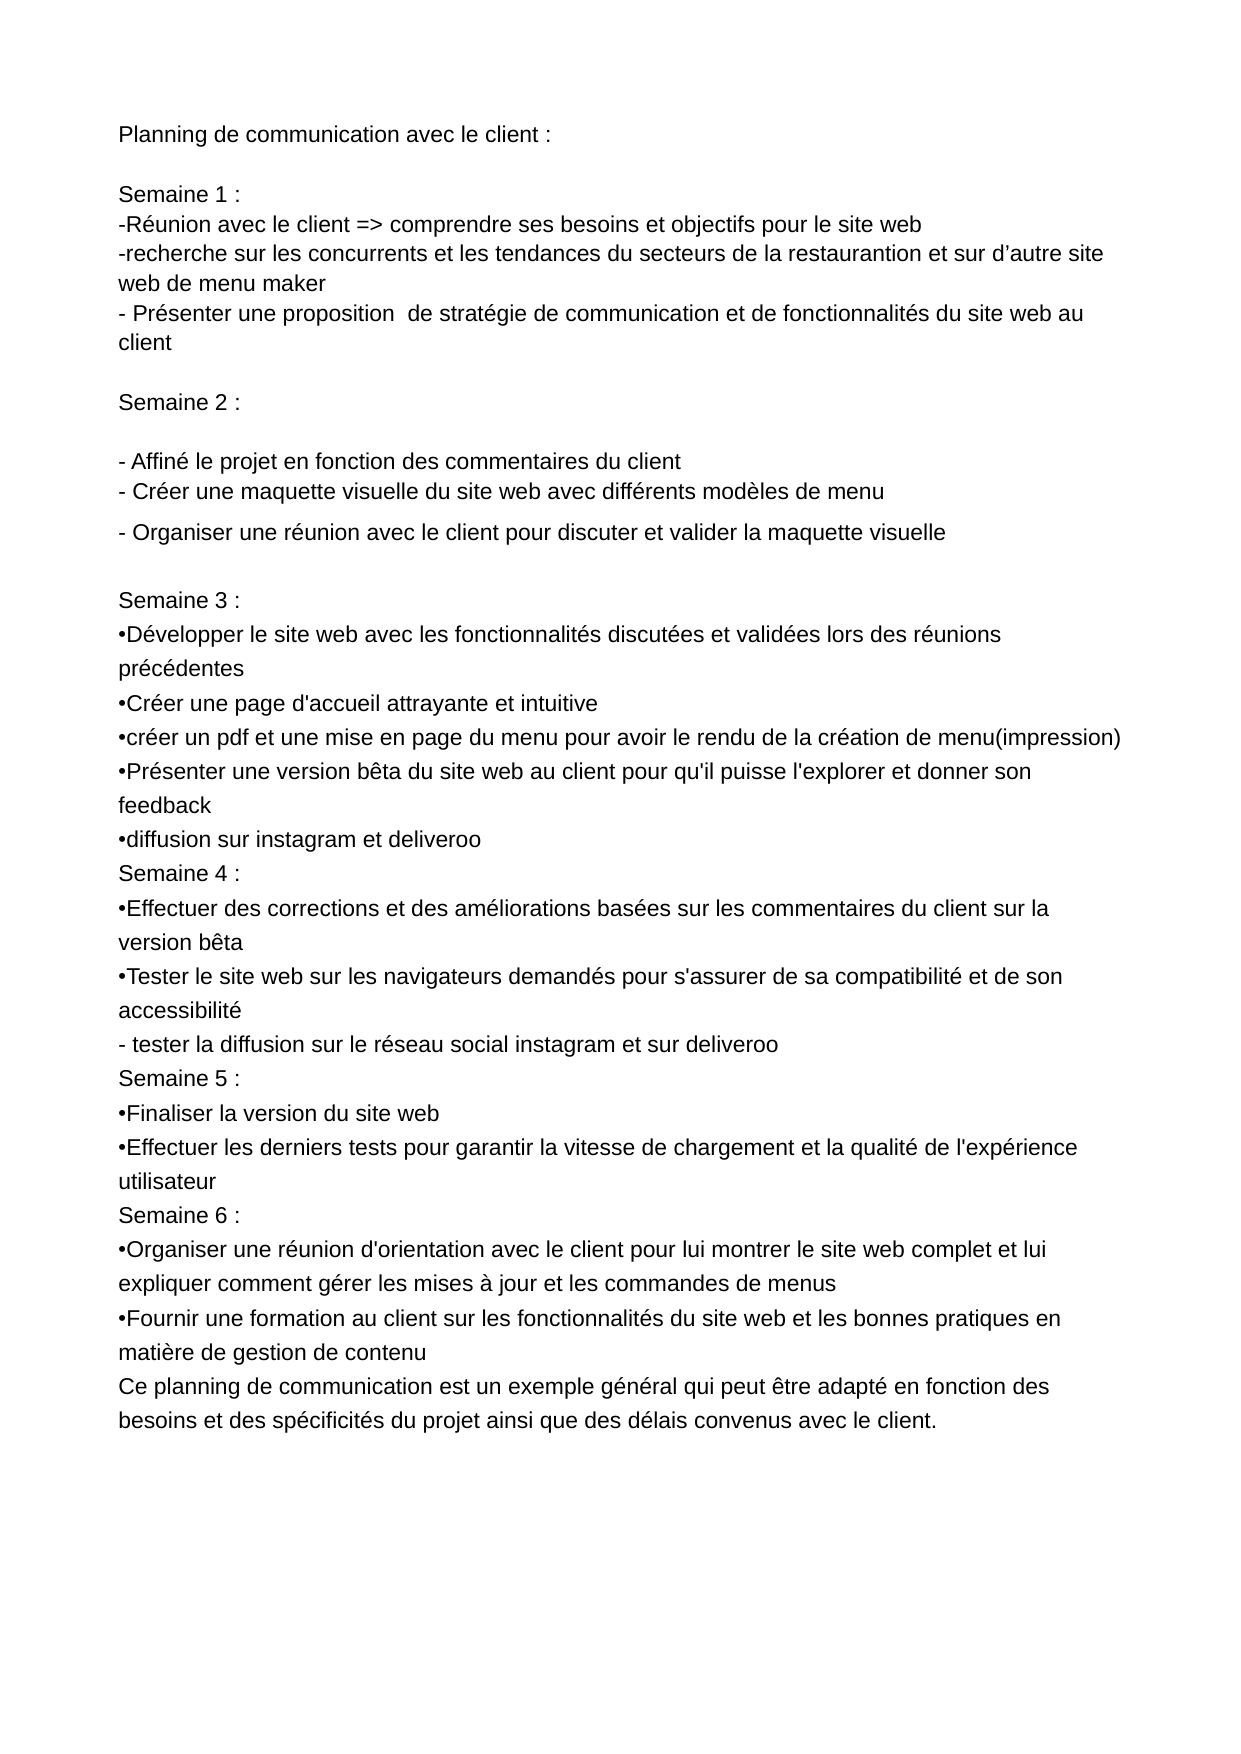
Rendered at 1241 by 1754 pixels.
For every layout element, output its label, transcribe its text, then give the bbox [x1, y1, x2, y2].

list - Organiser une réunion avec le client pour discuter et valider la maquette visuelle [118, 519, 1122, 545]
text Semaine 2 : [118, 385, 1122, 415]
text Semaine 6 : [118, 1202, 1122, 1228]
list diffusion sur instagram et deliveroo [118, 826, 1122, 852]
text Semaine 5 : [118, 1065, 1122, 1092]
text -recherche sur les concurrents et les tendances du secteurs de la restaurantion et sur d’autre site web de menu maker [118, 237, 1122, 296]
list Effectuer les derniers tests pour garantir la vitesse de chargement et la qualité de l'expérience utilisateur [118, 1134, 1122, 1194]
text Semaine 4 : [118, 860, 1122, 887]
list Tester le site web sur les navigateurs demandés pour s'assurer de sa compatibilité et de son accessibilité [118, 963, 1122, 1023]
text Planning de communication avec le client : [118, 118, 1122, 148]
list Effectuer des corrections et des améliorations basées sur les commentaires du client sur la version bêta [118, 894, 1122, 955]
list créer un pdf et une mise en page du menu pour avoir le rendu de la création de menu(impression) [118, 724, 1122, 750]
text -Réunion avec le client => comprendre ses besoins et objectifs pour le site web [118, 207, 1122, 237]
text - Présenter une proposition de stratégie de communication et de fonctionnalités du site web au client [118, 296, 1122, 356]
list Fournir une formation au client sur les fonctionnalités du site web et les bonnes pratiques en matière de gestion de contenu [118, 1304, 1122, 1365]
list Semaine 3 : [118, 587, 1122, 613]
list Développer le site web avec les fonctionnalités discutées et validées lors des réunions précédentes [118, 621, 1122, 682]
list - tester la diffusion sur le réseau social instagram et sur deliveroo [118, 1031, 1122, 1057]
text Ce planning de communication est un exemple général qui peut être adapté en fonction des besoins et des spécificités du projet ainsi que des délais convenus avec le client. [118, 1373, 1122, 1433]
list Finaliser la version du site web [118, 1099, 1122, 1126]
text - Créer une maquette visuelle du site web avec différents modèles de menu [118, 474, 1122, 504]
text Semaine 1 : [118, 177, 1122, 207]
text - Affiné le projet en fonction des commentaires du client [118, 445, 1122, 474]
list Organiser une réunion d'orientation avec le client pour lui montrer le site web complet et lui expliquer comment gérer les mises à jour et les commandes de menus [118, 1236, 1122, 1297]
list Créer une page d'accueil attrayante et intuitive [118, 689, 1122, 716]
list Présenter une version bêta du site web au client pour qu'il puisse l'explorer et donner son feedback [118, 758, 1122, 818]
